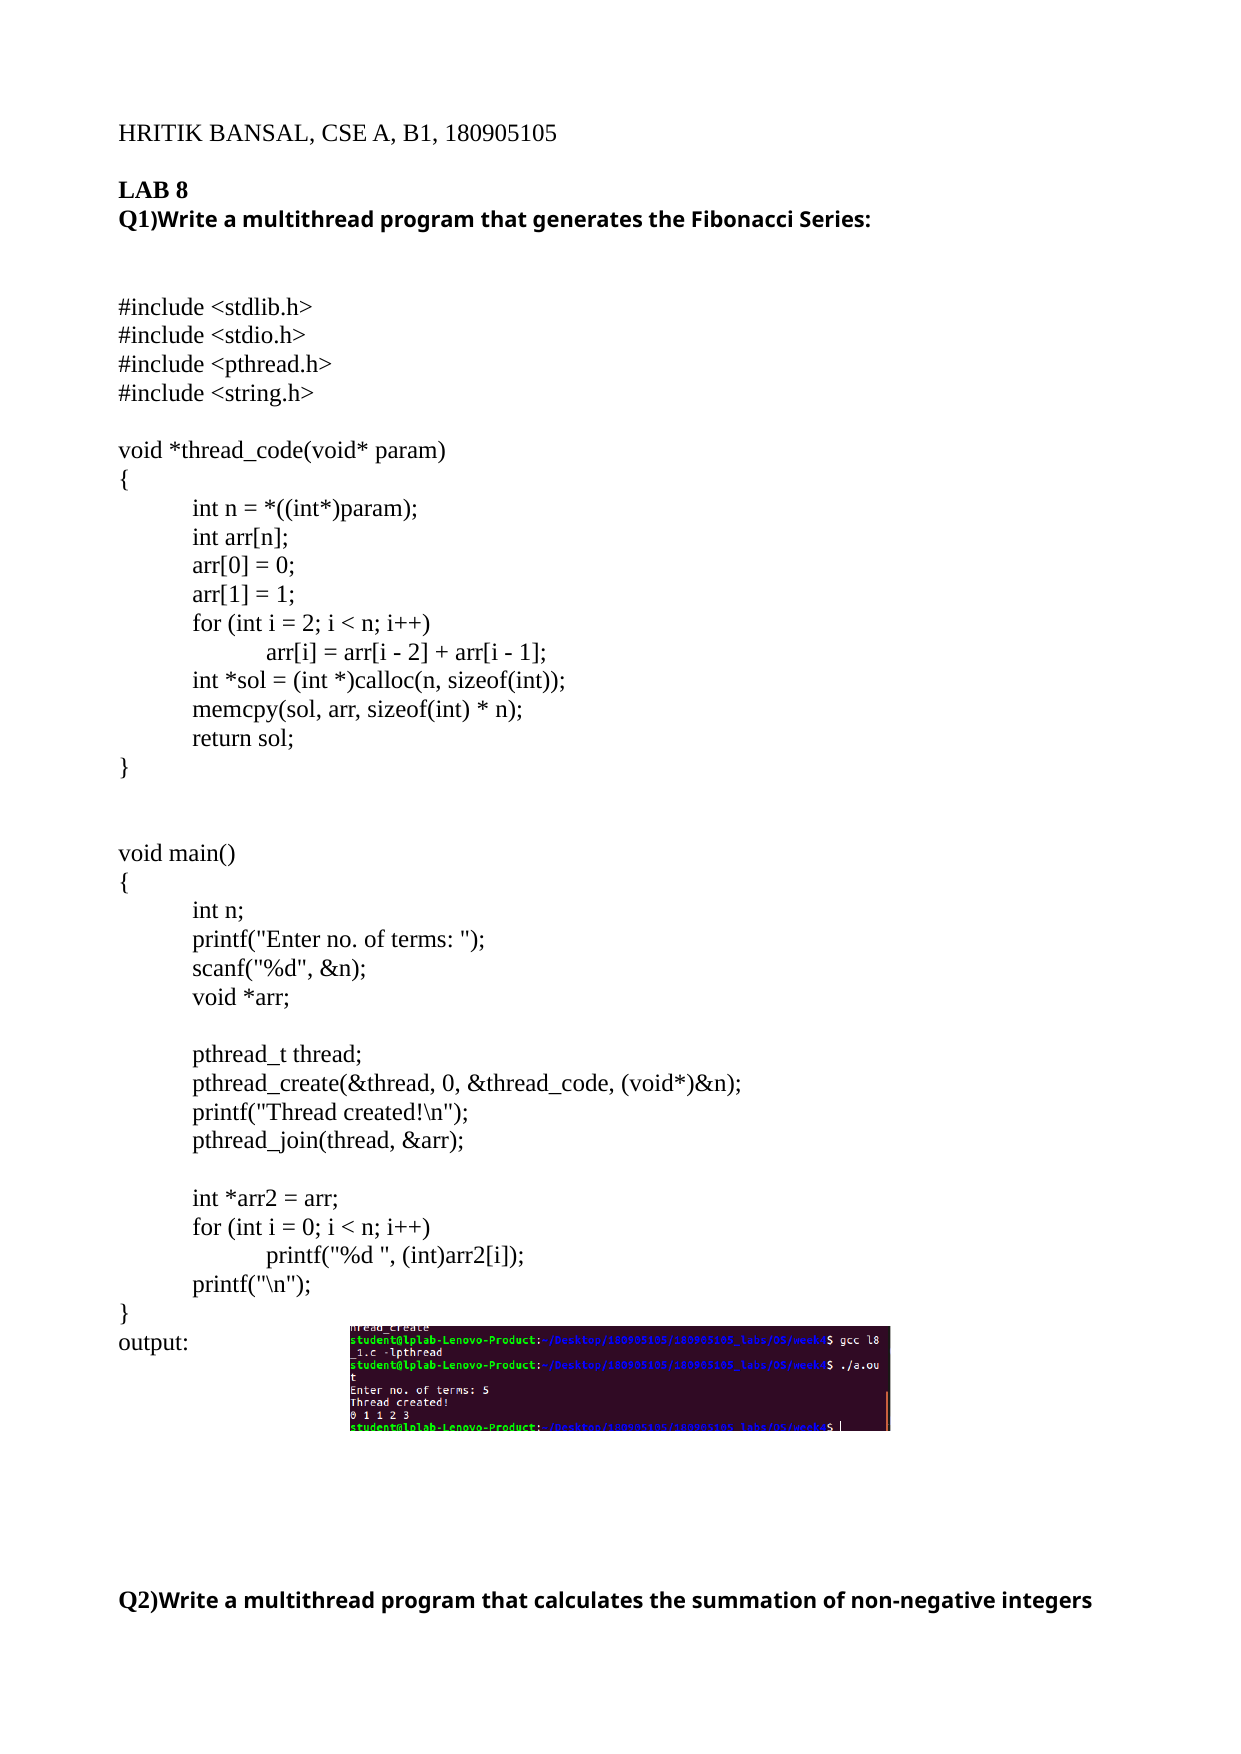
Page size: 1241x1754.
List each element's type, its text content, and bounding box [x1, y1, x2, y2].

text HRITIK BANSAL, CSE A, B1, 180905105 [118, 118, 1122, 147]
text void *arr; [118, 982, 1122, 1010]
text pthread_join(thread, &arr); [118, 1125, 1122, 1154]
text LAB 8 [118, 176, 1122, 204]
text #include <stdlib.h> [118, 292, 1122, 320]
text output: [118, 1327, 350, 1355]
text { [118, 464, 1122, 493]
text int arr[n]; [118, 522, 1122, 550]
text #include <string.h> [118, 378, 1122, 407]
text } [118, 752, 1122, 780]
text int *sol = (int *)calloc(n, sizeof(int)); [118, 665, 1122, 694]
text pthread_create(&thread, 0, &thread_code, (void*)&n); [118, 1068, 1122, 1097]
text void main() [118, 838, 1122, 867]
text arr[i] = arr[i - 2] + arr[i - 1]; [118, 637, 1122, 665]
text Q2)Write a multithread program that calculates the summation of non-negative integers [118, 1585, 1122, 1615]
text int n; [118, 895, 1122, 924]
text return sol; [118, 723, 1122, 752]
text for (int i = 0; i < n; i++) [118, 1212, 1122, 1240]
text arr[0] = 0; [118, 550, 1122, 579]
text printf("Enter no. of terms: "); [118, 924, 1122, 953]
picture [350, 1326, 891, 1431]
text printf("\n"); [118, 1269, 1122, 1298]
text Q1)Write a multithread program that generates the Fibonacci Series: [118, 204, 1122, 234]
text arr[1] = 1; [118, 579, 1122, 608]
text void *thread_code(void* param) [118, 435, 1122, 464]
text { [118, 867, 1122, 895]
text scanf("%d", &n); [118, 953, 1122, 982]
text #include <stdio.h> [118, 320, 1122, 349]
text [891, 1327, 1122, 1355]
text memcpy(sol, arr, sizeof(int) * n); [118, 694, 1122, 723]
text int *arr2 = arr; [118, 1183, 1122, 1212]
text for (int i = 2; i < n; i++) [118, 608, 1122, 637]
text pthread_t thread; [118, 1039, 1122, 1068]
text printf("Thread created!\n"); [118, 1097, 1122, 1125]
text #include <pthread.h> [118, 349, 1122, 378]
text int n = *((int*)param); [118, 493, 1122, 522]
text printf("%d ", (int)arr2[i]); [118, 1240, 1122, 1269]
text } [118, 1298, 1122, 1327]
